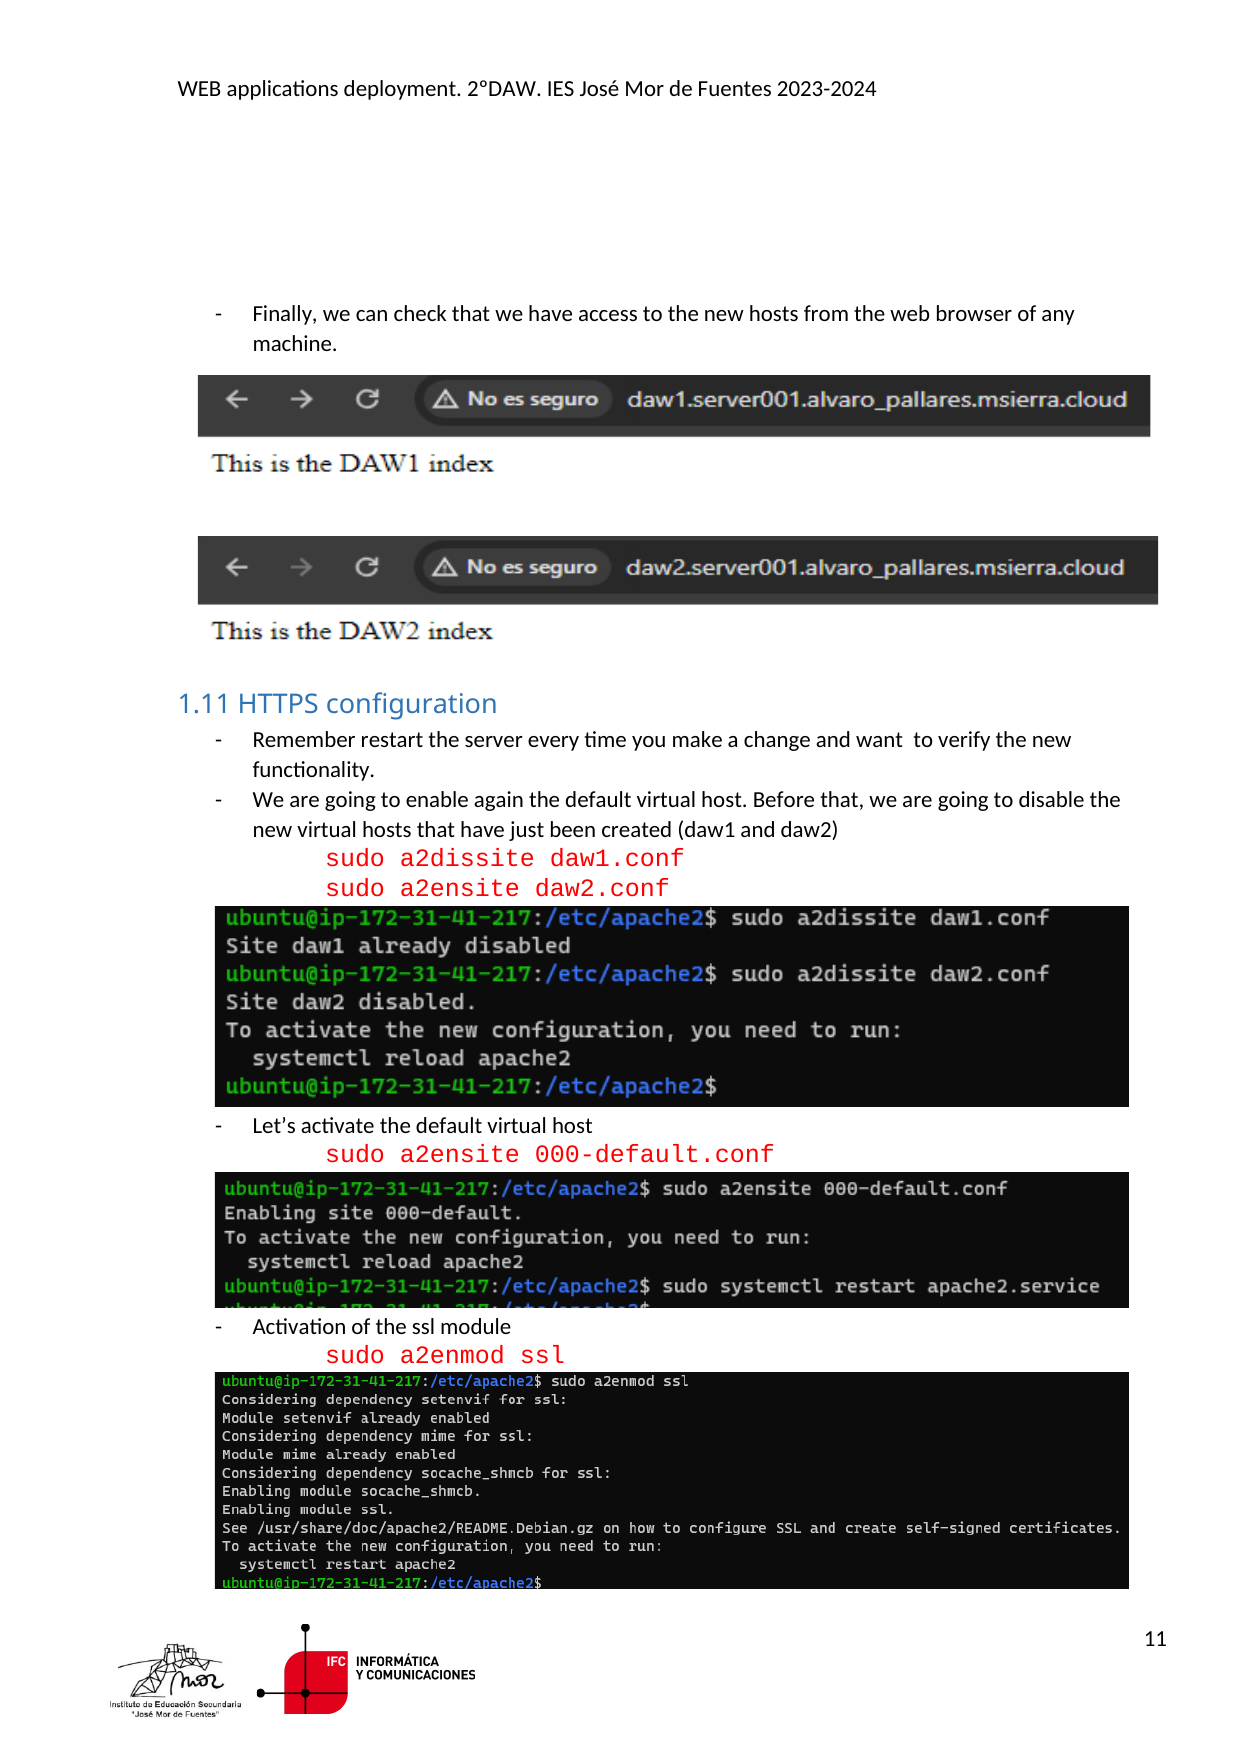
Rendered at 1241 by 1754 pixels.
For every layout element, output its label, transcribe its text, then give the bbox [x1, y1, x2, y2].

list sudo a2enmod ssl [252, 1342, 1167, 1371]
list sudo a2dissite daw1.conf [252, 846, 1167, 874]
picture [214, 1172, 1129, 1308]
list Activation of the ssl module [215, 1202, 1167, 1340]
picture [214, 1372, 1129, 1589]
list We are going to enable again the default virtual host. Before that, we are going to disable the new virtual hosts that have just been created (daw1 and daw2) [215, 785, 1167, 843]
picture [100, 1631, 249, 1736]
list sudo a2ensite daw2.conf [252, 876, 1167, 904]
subtitle HTTPS configuration [177, 376, 1167, 722]
list Finally, we can check that we have access to the new hosts from the web browser of any machine. [215, 299, 1167, 357]
list sudo a2ensite 000-default.conf [252, 1142, 1167, 1170]
picture [214, 906, 1129, 1107]
picture [256, 1624, 475, 1714]
list Remember restart the server every time you make a change and want to verify the new functionality. [215, 725, 1167, 783]
list Let’s activate the default virtual host [215, 937, 1167, 1139]
picture [197, 375, 1151, 494]
picture [197, 536, 1159, 666]
